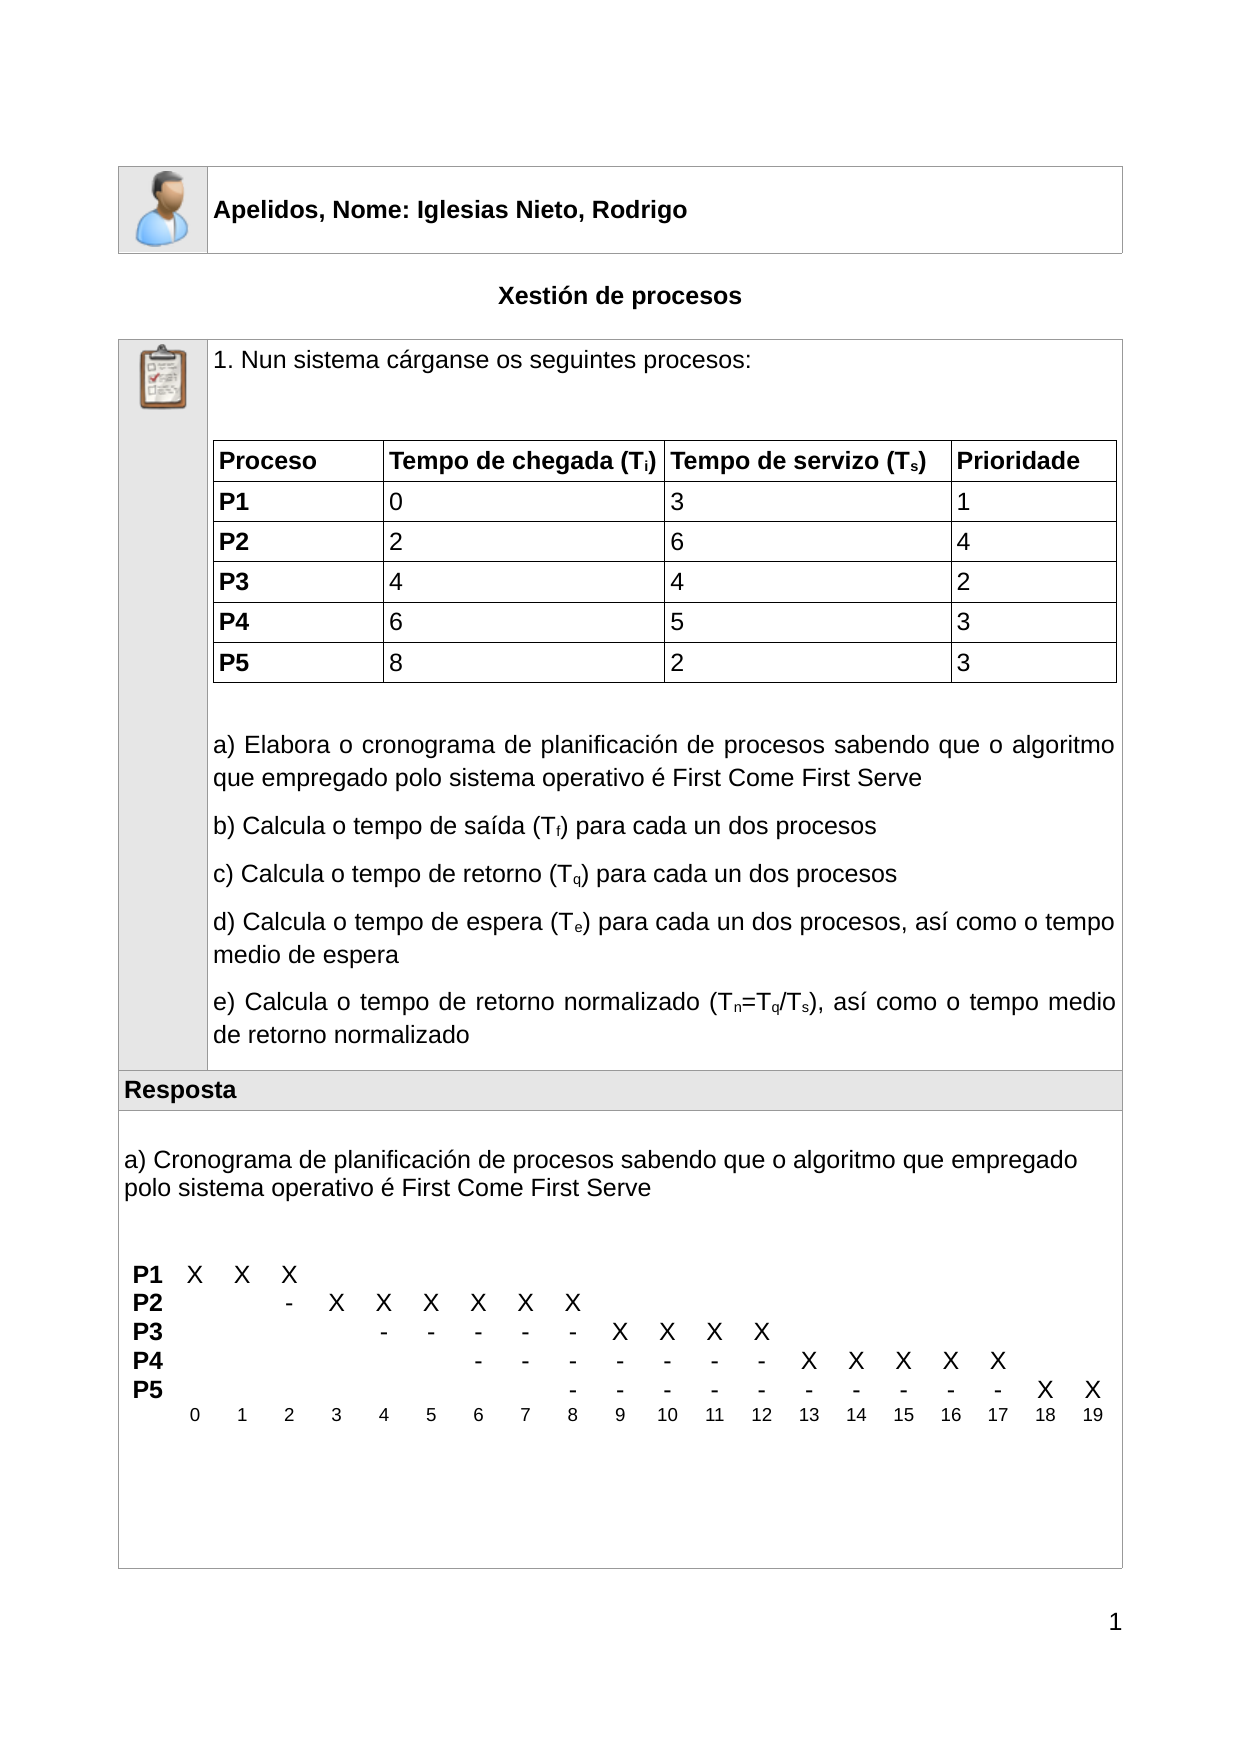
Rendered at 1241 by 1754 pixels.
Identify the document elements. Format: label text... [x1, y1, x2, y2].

table_cell [1022, 1346, 1069, 1374]
table_cell [313, 1375, 360, 1403]
table_cell [927, 1288, 974, 1317]
table_cell 9 [596, 1403, 643, 1432]
table_cell - [502, 1346, 549, 1374]
table_cell 7 [502, 1403, 549, 1432]
table_cell [171, 1346, 218, 1374]
picture [125, 171, 201, 247]
table_header [691, 1260, 738, 1288]
table_cell 2 [952, 562, 1116, 602]
table_cell [1022, 1317, 1069, 1346]
table_cell 6 [455, 1403, 502, 1432]
table_cell P2 [124, 1288, 171, 1317]
table_cell - [360, 1317, 407, 1346]
table_cell 3 [665, 482, 951, 521]
table_header [455, 1260, 502, 1288]
table_cell P4 [124, 1346, 171, 1374]
table_header [407, 1260, 454, 1288]
table_cell X [596, 1317, 643, 1346]
table_cell [927, 1317, 974, 1346]
table_cell [313, 1317, 360, 1346]
table_cell [124, 1403, 171, 1432]
table_cell [1022, 1288, 1069, 1317]
table_cell [266, 1317, 313, 1346]
table_cell a) Cronograma de planificación de procesos sabendo que o algoritmo que empregado polo sistema operativo é First Come First Serve [119, 1111, 1122, 1568]
table_cell [785, 1317, 833, 1346]
table_cell [691, 1288, 738, 1317]
table_header [785, 1260, 833, 1288]
table_cell 2 [384, 522, 664, 561]
table_cell 3 [952, 643, 1116, 682]
table_cell - [549, 1375, 596, 1403]
table_cell - [549, 1317, 596, 1346]
table_cell - [691, 1375, 738, 1403]
table_cell X [644, 1317, 691, 1346]
table_cell 6 [665, 522, 951, 561]
table_cell P4 [214, 603, 383, 642]
table_header [644, 1260, 691, 1288]
table_cell [266, 1375, 313, 1403]
table_cell [218, 1288, 266, 1317]
table_cell [974, 1317, 1022, 1346]
table_cell X [1022, 1375, 1069, 1403]
table_cell [880, 1317, 927, 1346]
table_cell 5 [407, 1403, 454, 1432]
table_cell X [502, 1288, 549, 1317]
table_cell 16 [927, 1403, 974, 1432]
table_header P1 [124, 1260, 171, 1288]
table_cell [974, 1288, 1022, 1317]
table_cell - [407, 1317, 454, 1346]
table_cell [596, 1288, 643, 1317]
table_header 1. Nun sistema cárganse os seguintes procesos: a) Elabora o cronograma de planificación de procesos sabendo que o algoritmo que empregado polo sistema operativo é First Come First Serve b) Calcula o tempo de saída (Tf) para cada un dos procesos c) Calcula o tempo de retorno (Tq) para cada un dos procesos d) Calcula o tempo de espera (Te) para cada un dos procesos, así como o tempo medio de espera e) Calcula o tempo de retorno normalizado (Tn=Tq/Ts), así como o tempo medio de retorno normalizado [208, 340, 1122, 1070]
table_cell 2 [266, 1403, 313, 1432]
table_cell 15 [880, 1403, 927, 1432]
table_cell 3 [313, 1403, 360, 1432]
table_cell 5 [665, 603, 951, 642]
table_header Tempo de servizo (Ts) [665, 441, 951, 481]
table_header Proceso [214, 441, 383, 481]
table_header Apelidos, Nome: Iglesias Nieto, Rodrigo [208, 167, 1122, 252]
picture [130, 344, 195, 410]
table_cell - [549, 1346, 596, 1374]
table_cell [1069, 1288, 1116, 1317]
table_cell 0 [384, 482, 664, 521]
table_cell X [1069, 1375, 1116, 1403]
table_cell [313, 1346, 360, 1374]
table_header [502, 1260, 549, 1288]
table_cell [455, 1375, 502, 1403]
table_cell - [974, 1375, 1022, 1403]
table_cell 10 [644, 1403, 691, 1432]
table_header Tempo de chegada (Ti) [384, 441, 664, 481]
table_cell Resposta [119, 1071, 1122, 1110]
table_cell [407, 1346, 454, 1374]
table_cell X [785, 1346, 833, 1374]
table_cell [171, 1375, 218, 1403]
table_cell 4 [384, 562, 664, 602]
table_cell 8 [384, 643, 664, 682]
table_header [119, 167, 207, 252]
table_cell - [880, 1375, 927, 1403]
table_header [738, 1260, 785, 1288]
table_header [927, 1260, 974, 1288]
table_cell [1069, 1346, 1116, 1374]
table_cell 12 [738, 1403, 785, 1432]
table_cell [644, 1288, 691, 1317]
table_cell [502, 1375, 549, 1403]
table_cell P3 [124, 1317, 171, 1346]
table_cell 4 [360, 1403, 407, 1432]
table_cell [360, 1375, 407, 1403]
table_cell - [644, 1375, 691, 1403]
table_cell - [644, 1346, 691, 1374]
table_cell - [833, 1375, 880, 1403]
table_cell 3 [952, 603, 1116, 642]
table_cell P3 [214, 562, 383, 602]
table_cell [833, 1288, 880, 1317]
table_cell - [455, 1346, 502, 1374]
table_header [313, 1260, 360, 1288]
table_header [1022, 1260, 1069, 1288]
table_header [833, 1260, 880, 1288]
table_cell [785, 1288, 833, 1317]
table_cell - [691, 1346, 738, 1374]
table_cell - [502, 1317, 549, 1346]
table_cell [171, 1288, 218, 1317]
table_header Prioridade [952, 441, 1116, 481]
table_cell X [691, 1317, 738, 1346]
table_cell 8 [549, 1403, 596, 1432]
table_cell [738, 1288, 785, 1317]
table_header X [266, 1260, 313, 1288]
table_header [596, 1260, 643, 1288]
table_cell X [407, 1288, 454, 1317]
table_cell [833, 1317, 880, 1346]
table_cell X [455, 1288, 502, 1317]
table_cell - [266, 1288, 313, 1317]
table_header [974, 1260, 1022, 1288]
table_header [880, 1260, 927, 1288]
table_cell 11 [691, 1403, 738, 1432]
table_cell 4 [665, 562, 951, 602]
table_cell - [738, 1375, 785, 1403]
table_cell - [596, 1346, 643, 1374]
table_cell [266, 1346, 313, 1374]
table_cell [407, 1375, 454, 1403]
table_cell 2 [665, 643, 951, 682]
table_cell [1069, 1317, 1116, 1346]
table_cell 1 [952, 482, 1116, 521]
table_cell [218, 1317, 266, 1346]
table_cell X [833, 1346, 880, 1374]
table_cell - [785, 1375, 833, 1403]
table_cell [360, 1346, 407, 1374]
table_cell X [313, 1288, 360, 1317]
table_cell 0 [171, 1403, 218, 1432]
table_header X [218, 1260, 266, 1288]
table_cell - [455, 1317, 502, 1346]
table_cell 6 [384, 603, 664, 642]
table_cell - [596, 1375, 643, 1403]
table_cell X [974, 1346, 1022, 1374]
table_cell 1 [218, 1403, 266, 1432]
table_cell 13 [785, 1403, 833, 1432]
table_cell 17 [974, 1403, 1022, 1432]
table_cell X [927, 1346, 974, 1374]
table_cell [218, 1346, 266, 1374]
table_cell 14 [833, 1403, 880, 1432]
table_cell 18 [1022, 1403, 1069, 1432]
table_cell X [880, 1346, 927, 1374]
table_cell P5 [214, 643, 383, 682]
table_cell X [738, 1317, 785, 1346]
table_cell 4 [952, 522, 1116, 561]
table_cell X [549, 1288, 596, 1317]
table_header [1069, 1260, 1116, 1288]
table_cell [218, 1375, 266, 1403]
table_cell - [927, 1375, 974, 1403]
table_cell P2 [214, 522, 383, 561]
table_cell P1 [214, 482, 383, 521]
table_cell - [738, 1346, 785, 1374]
table_header [360, 1260, 407, 1288]
table_cell P5 [124, 1375, 171, 1403]
table_cell [171, 1317, 218, 1346]
table_cell 19 [1069, 1403, 1116, 1432]
table_header [549, 1260, 596, 1288]
table_header [119, 340, 207, 1070]
table_header X [171, 1260, 218, 1288]
text Xestión de procesos [118, 281, 1122, 310]
table_cell [880, 1288, 927, 1317]
table_cell X [360, 1288, 407, 1317]
